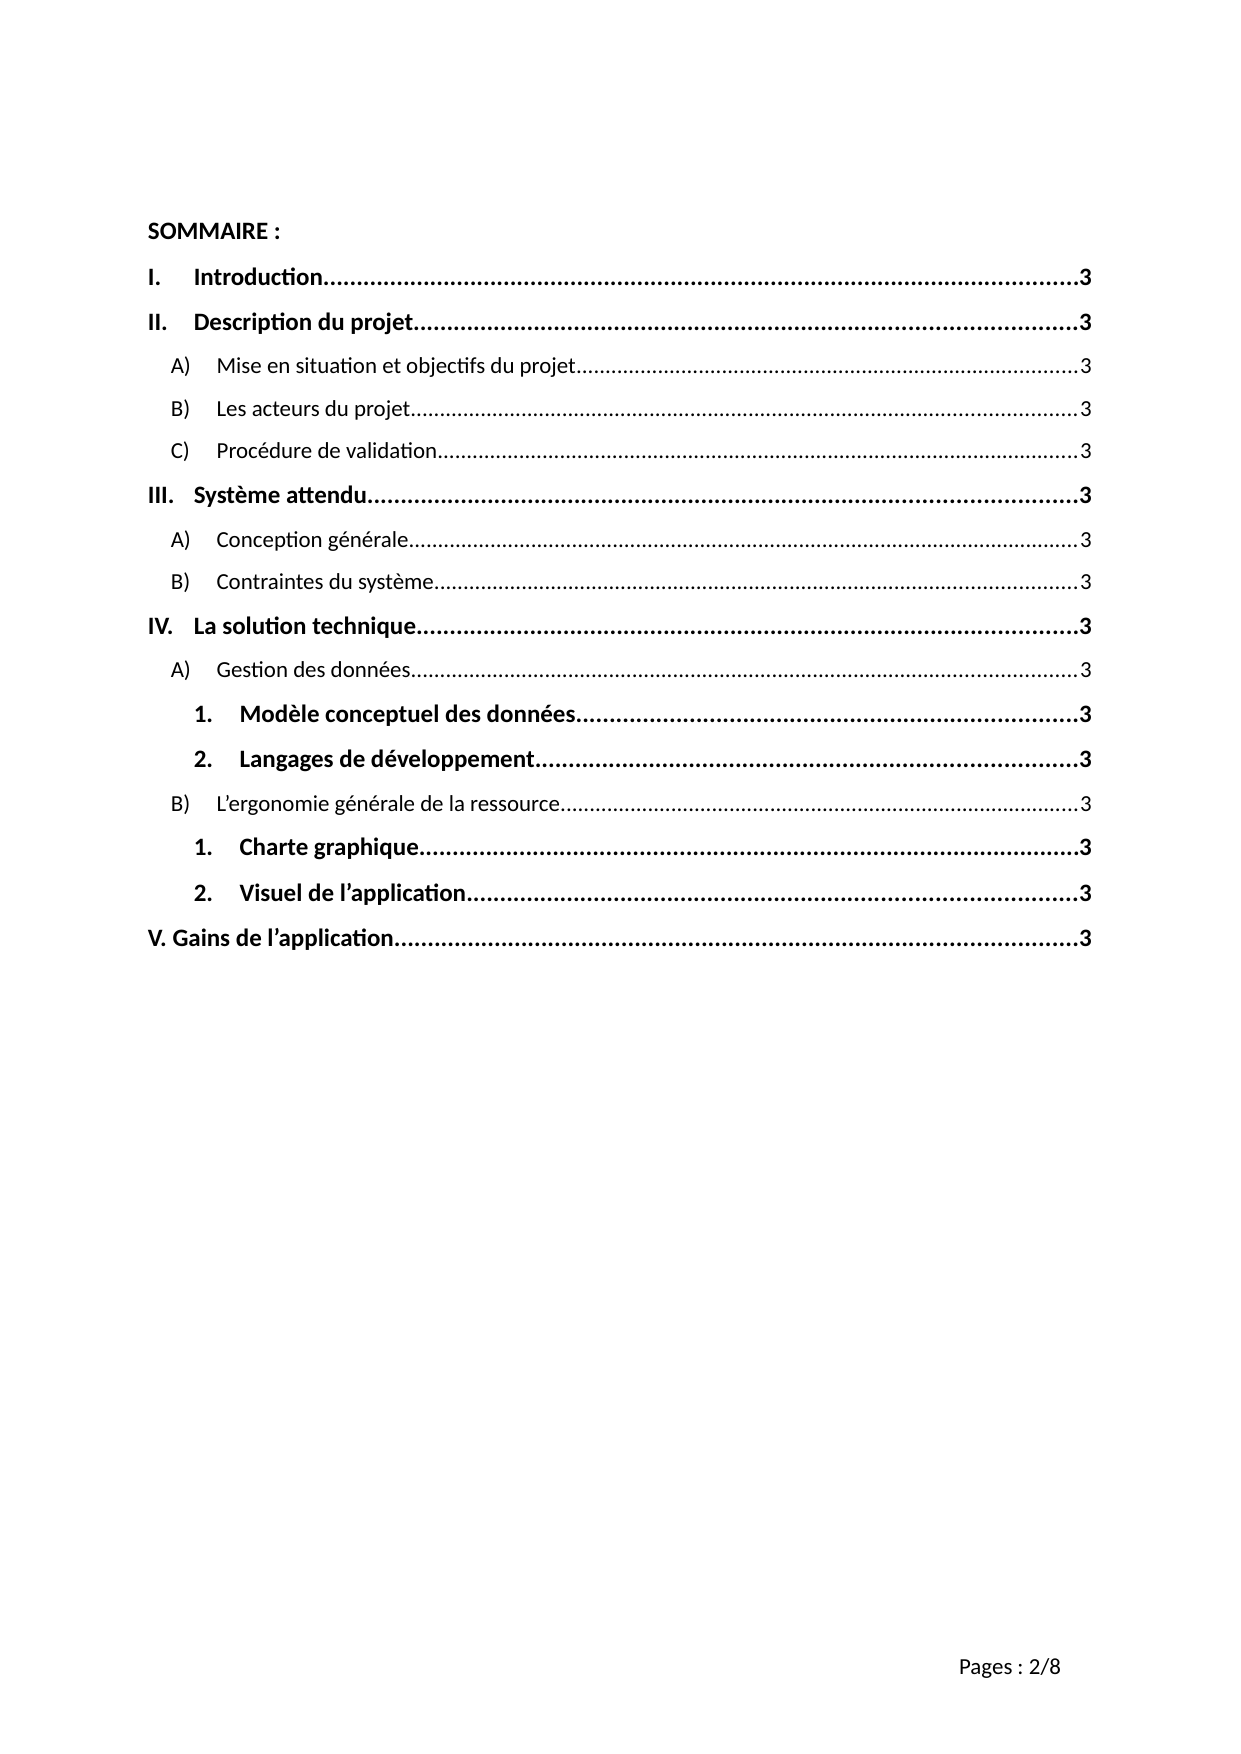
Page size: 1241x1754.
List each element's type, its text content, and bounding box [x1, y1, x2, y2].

text C) Procédure de validation 3 [171, 437, 1093, 465]
text A) Gestion des données 3 [171, 655, 1093, 683]
text A) Mise en situation et objectifs du projet 3 [171, 351, 1093, 379]
text 1. Modèle conceptuel des données 3 [193, 698, 1093, 728]
text IV. La solution technique 3 [148, 610, 1093, 640]
text III. Système attendu 3 [148, 479, 1093, 510]
text V. Gains de l’application 3 [148, 922, 1093, 953]
text 1. Charte graphique 3 [193, 831, 1093, 862]
text B) Contraintes du système 3 [171, 567, 1093, 595]
text 2. Langages de développement 3 [193, 743, 1093, 774]
text I. Introduction 3 [148, 261, 1093, 291]
text B) L’ergonomie générale de la ressource 3 [171, 789, 1093, 817]
text II. Description du projet 3 [148, 306, 1093, 337]
text 2. Visuel de l’application 3 [193, 877, 1093, 907]
text SOMMAIRE : [148, 215, 1093, 246]
text B) Les acteurs du projet 3 [171, 394, 1093, 422]
text A) Conception générale 3 [171, 525, 1093, 553]
